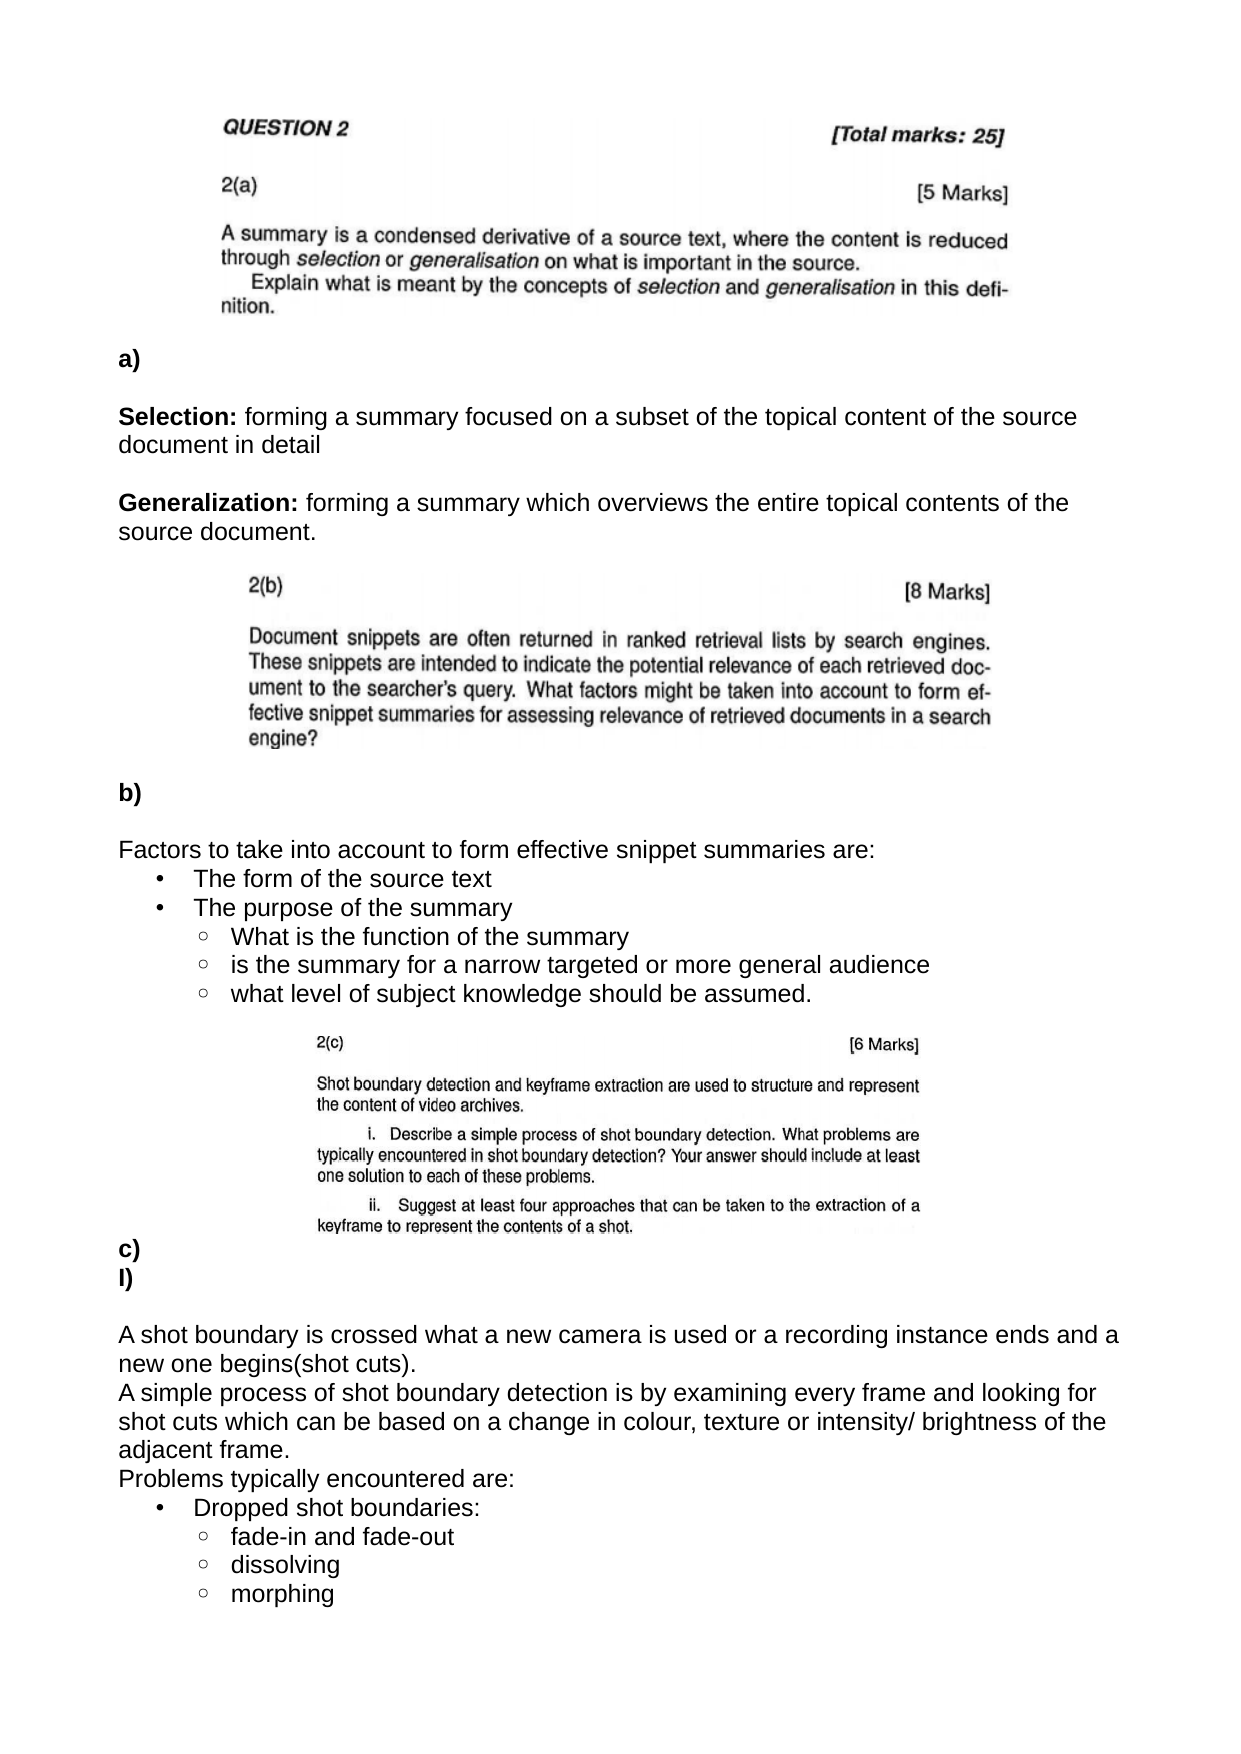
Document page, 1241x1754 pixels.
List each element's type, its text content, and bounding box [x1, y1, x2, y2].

list The purpose of the summary [156, 893, 1122, 922]
text a) [118, 344, 1122, 373]
picture [248, 573, 993, 749]
text Selection: forming a summary focused on a subset of the topical content of the source document in detail [118, 401, 1122, 459]
text A shot boundary is crossed what a new camera is used or a recording instance ends and a new one begins(shot cuts). [118, 1320, 1122, 1378]
list dissolving [193, 1550, 1122, 1579]
list is the summary for a narrow targeted or more general audience [193, 950, 1122, 979]
text Factors to take into account to form effective snippet summaries are: [118, 835, 1122, 864]
text Problems typically encountered are: [118, 1464, 1122, 1493]
list The form of the source text [156, 864, 1122, 893]
picture [314, 1036, 926, 1234]
list morphing [193, 1579, 1122, 1608]
list what level of subject knowledge should be assumed. [193, 979, 1122, 1008]
text c) [118, 1037, 1122, 1263]
text Generalization: forming a summary which overviews the entire topical contents of the source document. [118, 488, 1122, 545]
picture [221, 118, 1019, 316]
text A simple process of shot boundary detection is by examining every frame and looking for shot cuts which can be based on a change in colour, texture or intensity/ brightness of the adjacent frame. [118, 1378, 1122, 1464]
list What is the function of the summary [193, 922, 1122, 950]
text I) [118, 1263, 1122, 1291]
list Dropped shot boundaries: [156, 1493, 1122, 1522]
text b) [118, 778, 1122, 806]
list fade-in and fade-out [193, 1522, 1122, 1550]
